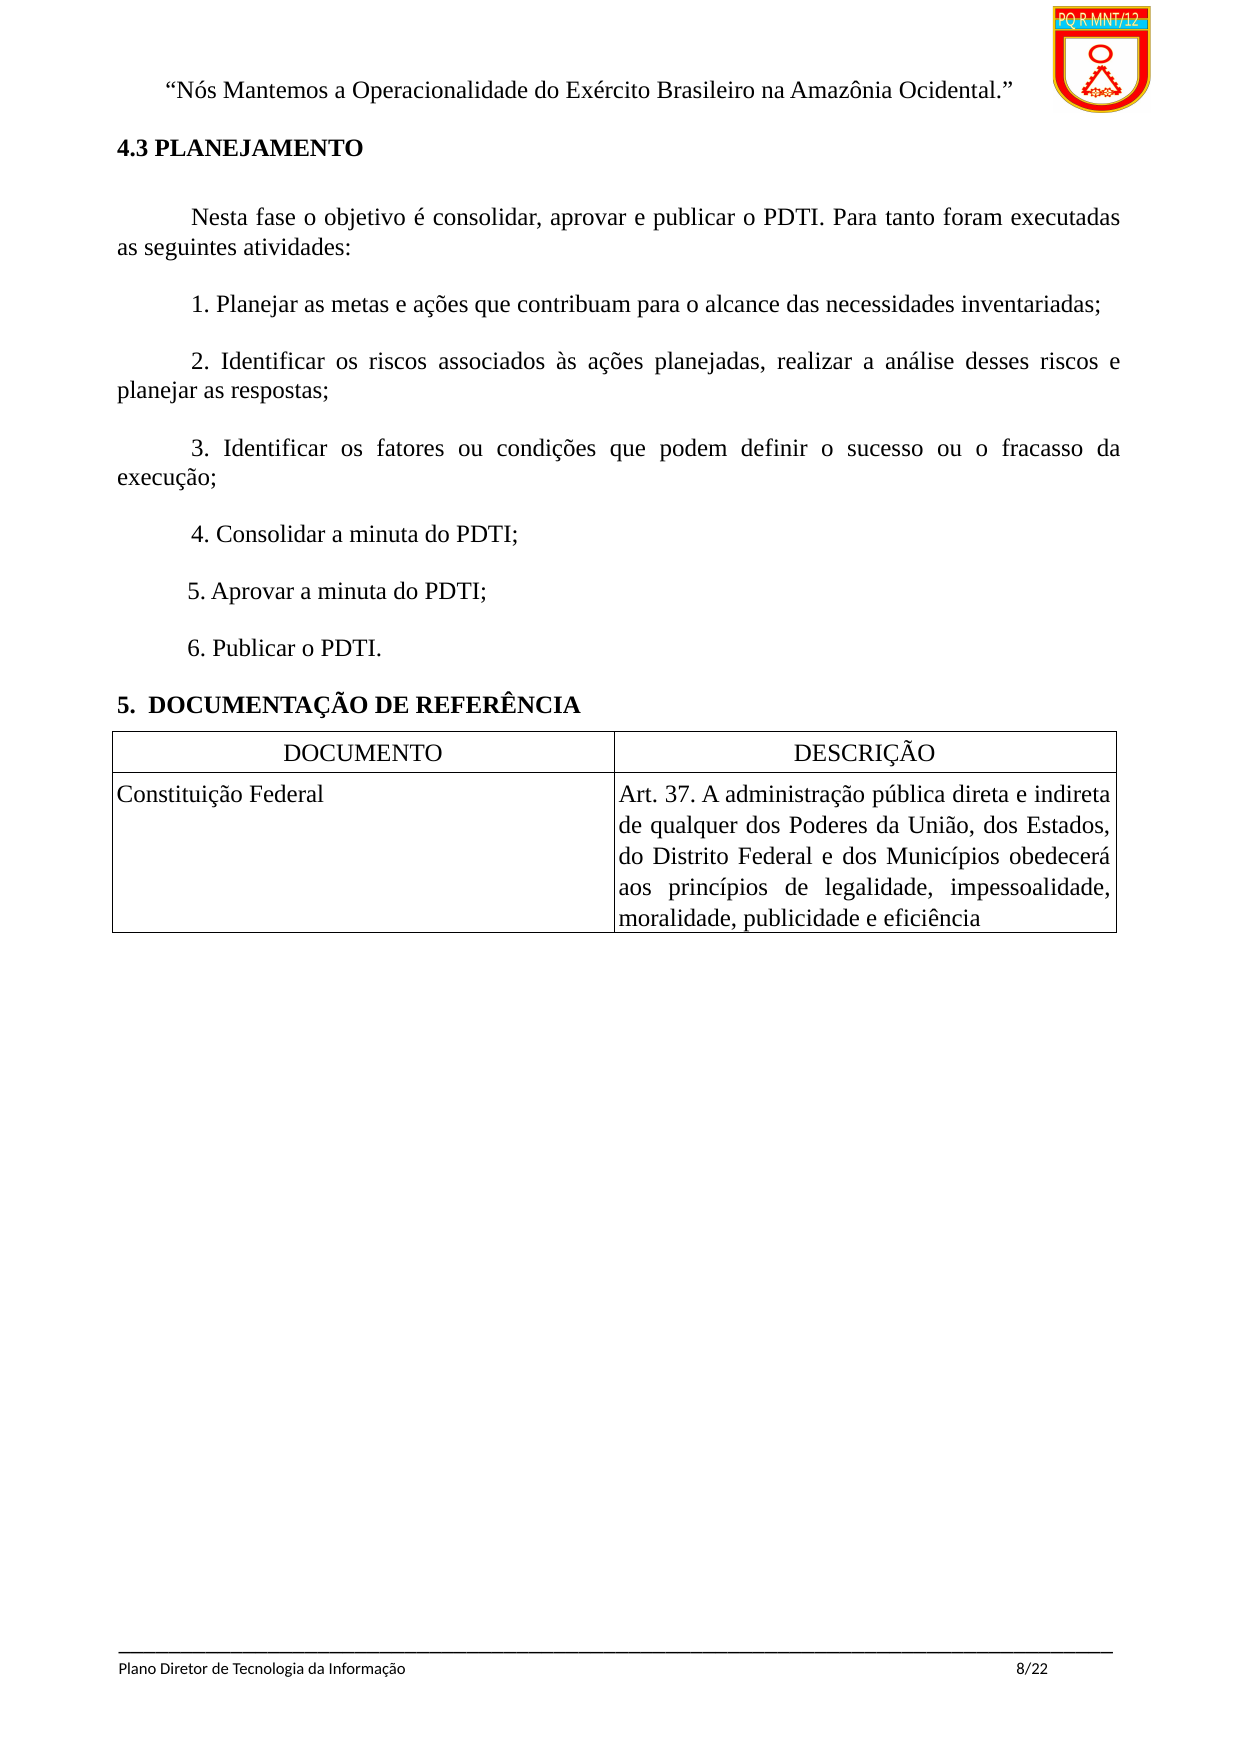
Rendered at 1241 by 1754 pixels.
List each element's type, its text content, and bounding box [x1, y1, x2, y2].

table_cell Art. 37. A administração pública direta e indireta de qualquer dos Poderes da União, dos Estados, do Distrito Federal e dos Municípios obedecerá aos princípios de legalidade, impessoalidade, moralidade, publicidade e eficiência [615, 773, 1116, 932]
text 4. Consolidar a minuta do PDTI; [117, 519, 1122, 548]
text Nesta fase o objetivo é consolidar, aprovar e publicar o PDTI. Para tanto foram executadas as seguintes atividades: [117, 202, 1122, 261]
picture [1052, 6, 1151, 113]
text 5. Aprovar a minuta do PDTI; [118, 576, 1122, 605]
table_header DOCUMENTO [113, 732, 614, 772]
text 3. Identificar os fatores ou condições que podem definir o sucesso ou o fracasso da execução; [117, 433, 1122, 491]
table_cell Constituição Federal [113, 773, 614, 932]
subtitle 4.3 PLANEJAMENTO [117, 133, 1123, 162]
text 2. Identificar os riscos associados às ações planejadas, realizar a análise desses riscos e planejar as respostas; [117, 346, 1122, 404]
table_header DESCRIÇÃO [615, 732, 1116, 772]
text 1. Planejar as metas e ações que contribuam para o alcance das necessidades inventariadas; [117, 289, 1122, 318]
text 6. Publicar o PDTI. [118, 633, 1122, 662]
subtitle 5. DOCUMENTAÇÃO DE REFERÊNCIA [117, 690, 1123, 719]
